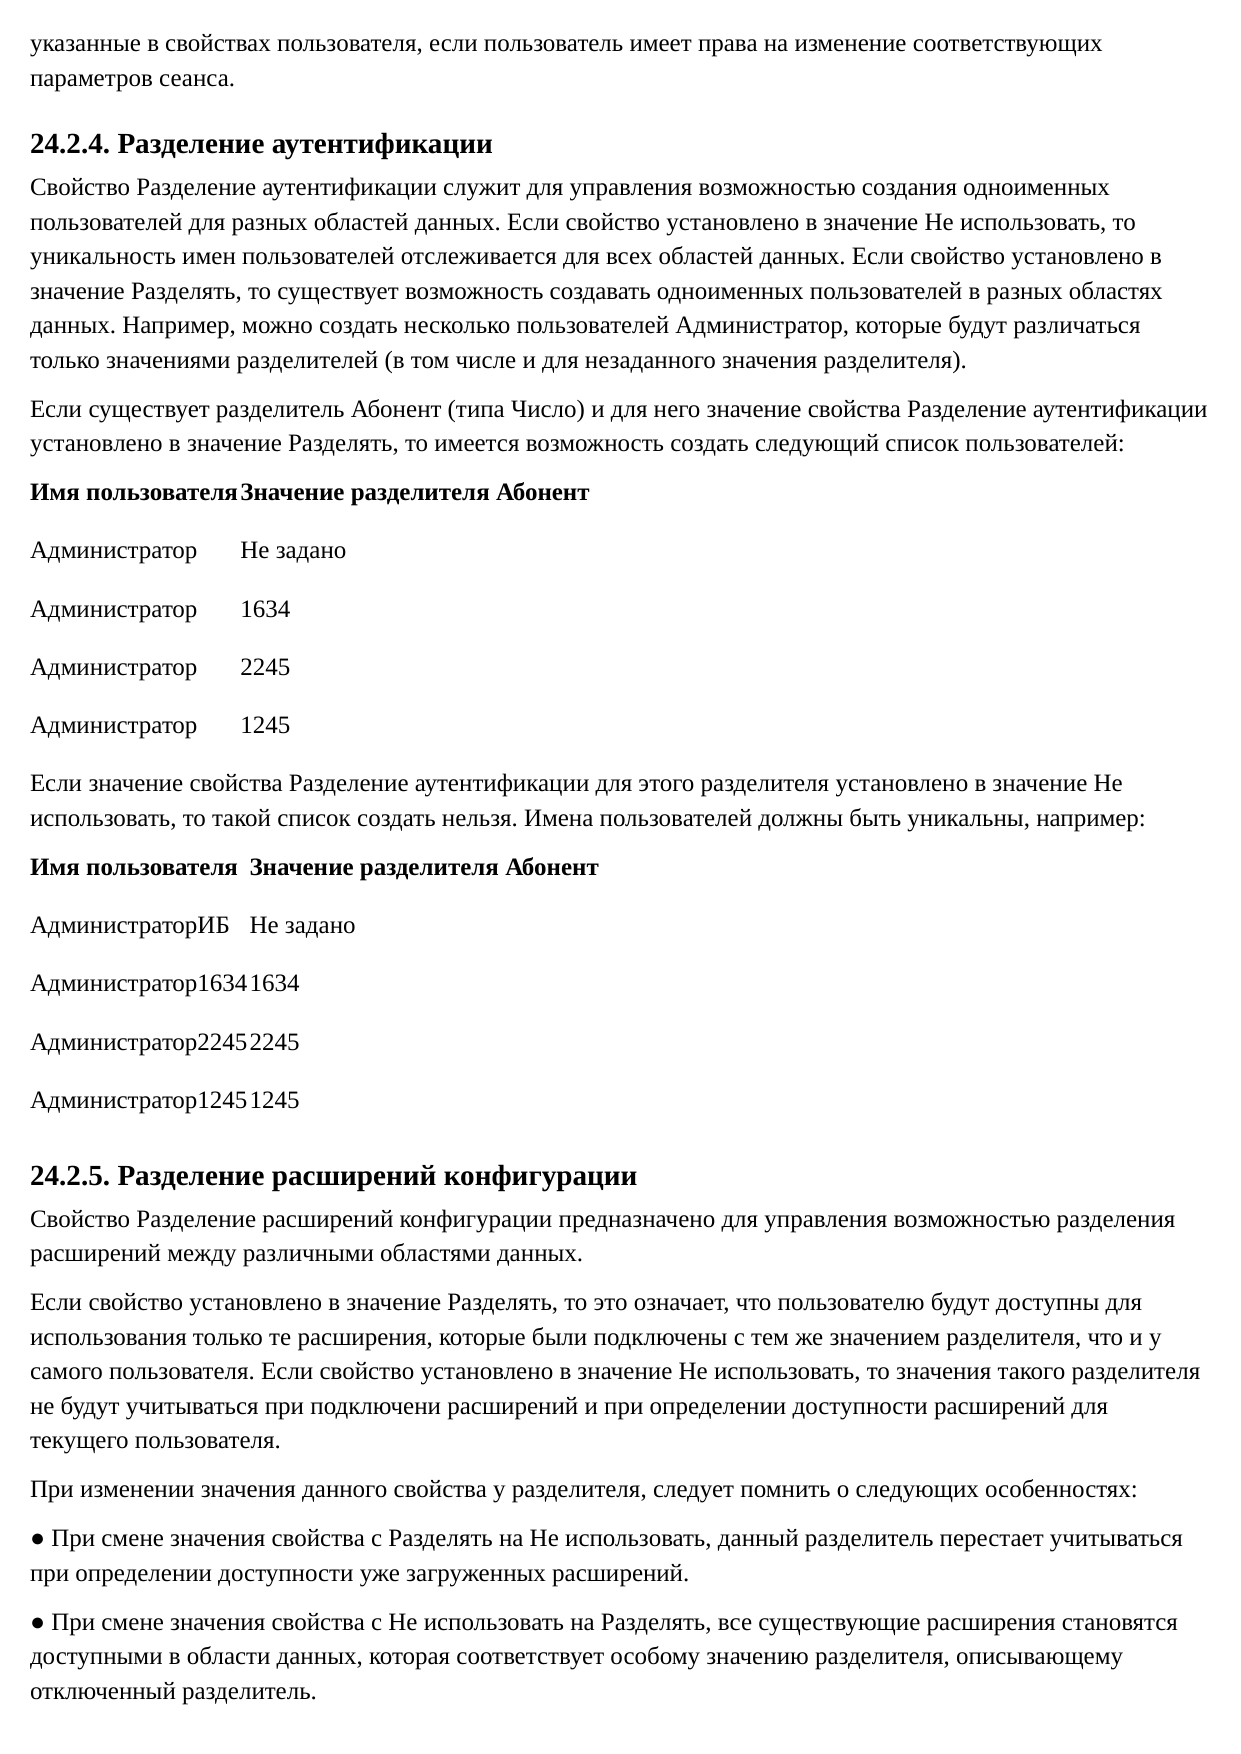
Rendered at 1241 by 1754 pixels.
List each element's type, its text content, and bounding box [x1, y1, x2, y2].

table_cell Администратор [30, 652, 240, 710]
table_cell Не задано [249, 910, 601, 968]
table_cell Не задано [240, 536, 592, 594]
text Свойство Разделение аутентификации служит для управления возможностью создания одноименных пользователей для разных областей данных. Если свойство установлено в значение Не использовать, то уникальность имен пользователей отслеживается для всех областей данных. Если свойство установлено в значение Разделять, то существует возможность создавать одноименных пользователей в разных областях данных. Например, можно создать несколько пользователей Администратор, которые будут различаться только значениями разделителей (в том числе и для незаданного значения разделителя). [30, 172, 1211, 373]
table_cell 2245 [249, 1027, 601, 1085]
text Если значение свойства Разделение аутентификации для этого разделителя установлено в значение Не использовать, то такой список создать нельзя. Имена пользователей должны быть уникальны, например: [30, 768, 1211, 832]
subtitle 24.2.5. Разделение расширений конфигурации [30, 1158, 1211, 1191]
table_cell Администратор2245 [30, 1027, 249, 1085]
text Свойство Разделение расширений конфигурации предназначено для управления возможностью разделения расширений между различными областями данных. [30, 1204, 1211, 1267]
text Если существует разделитель Абонент (типа Число) и для него значение свойства Разделение аутентификации установлено в значение Разделять, то имеется возможность создать следующий список пользователей: [30, 394, 1211, 457]
table_header Имя пользователя [30, 477, 240, 536]
table_header Значение разделителя Абонент [249, 852, 601, 910]
table_cell 1634 [249, 969, 601, 1027]
text указанные в свойствах пользователя, если пользователь имеет права на изменение соответствующих параметров сеанса. [30, 28, 1211, 91]
text ● При смене значения свойства с Не использовать на Разделять, все существующие расширения становятся доступными в области данных, которая соответствует особому значению разделителя, описывающему отключенный разделитель. [30, 1607, 1211, 1704]
table_cell АдминистраторИБ [30, 910, 249, 968]
table_header Значение разделителя Абонент [240, 477, 592, 536]
text ● При смене значения свойства с Разделять на Не использовать, данный разделитель перестает учитываться при определении доступности уже загруженных расширений. [30, 1523, 1211, 1587]
table_cell Администратор [30, 536, 240, 594]
table_cell 1245 [249, 1085, 601, 1143]
table_cell Администратор [30, 594, 240, 652]
subtitle 24.2.4. Разделение аутентификации [30, 126, 1211, 160]
text Если свойство установлено в значение Разделять, то это означает, что пользователю будут доступны для использования только те расширения, которые были подключены с тем же значением разделителя, что и у самого пользователя. Если свойство установлено в значение Не использовать, то значения такого разделителя не будут учитываться при подключени расширений и при определении доступности расширений для текущего пользователя. [30, 1287, 1211, 1454]
table_cell 1245 [240, 710, 592, 768]
table_cell Администратор1634 [30, 969, 249, 1027]
text При изменении значения данного свойства у разделителя, следует помнить о следующих особенностях: [30, 1474, 1211, 1503]
table_cell 2245 [240, 652, 592, 710]
table_cell Администратор1245 [30, 1085, 249, 1143]
table_cell 1634 [240, 594, 592, 652]
table_cell Администратор [30, 710, 240, 768]
table_header Имя пользователя [30, 852, 249, 910]
